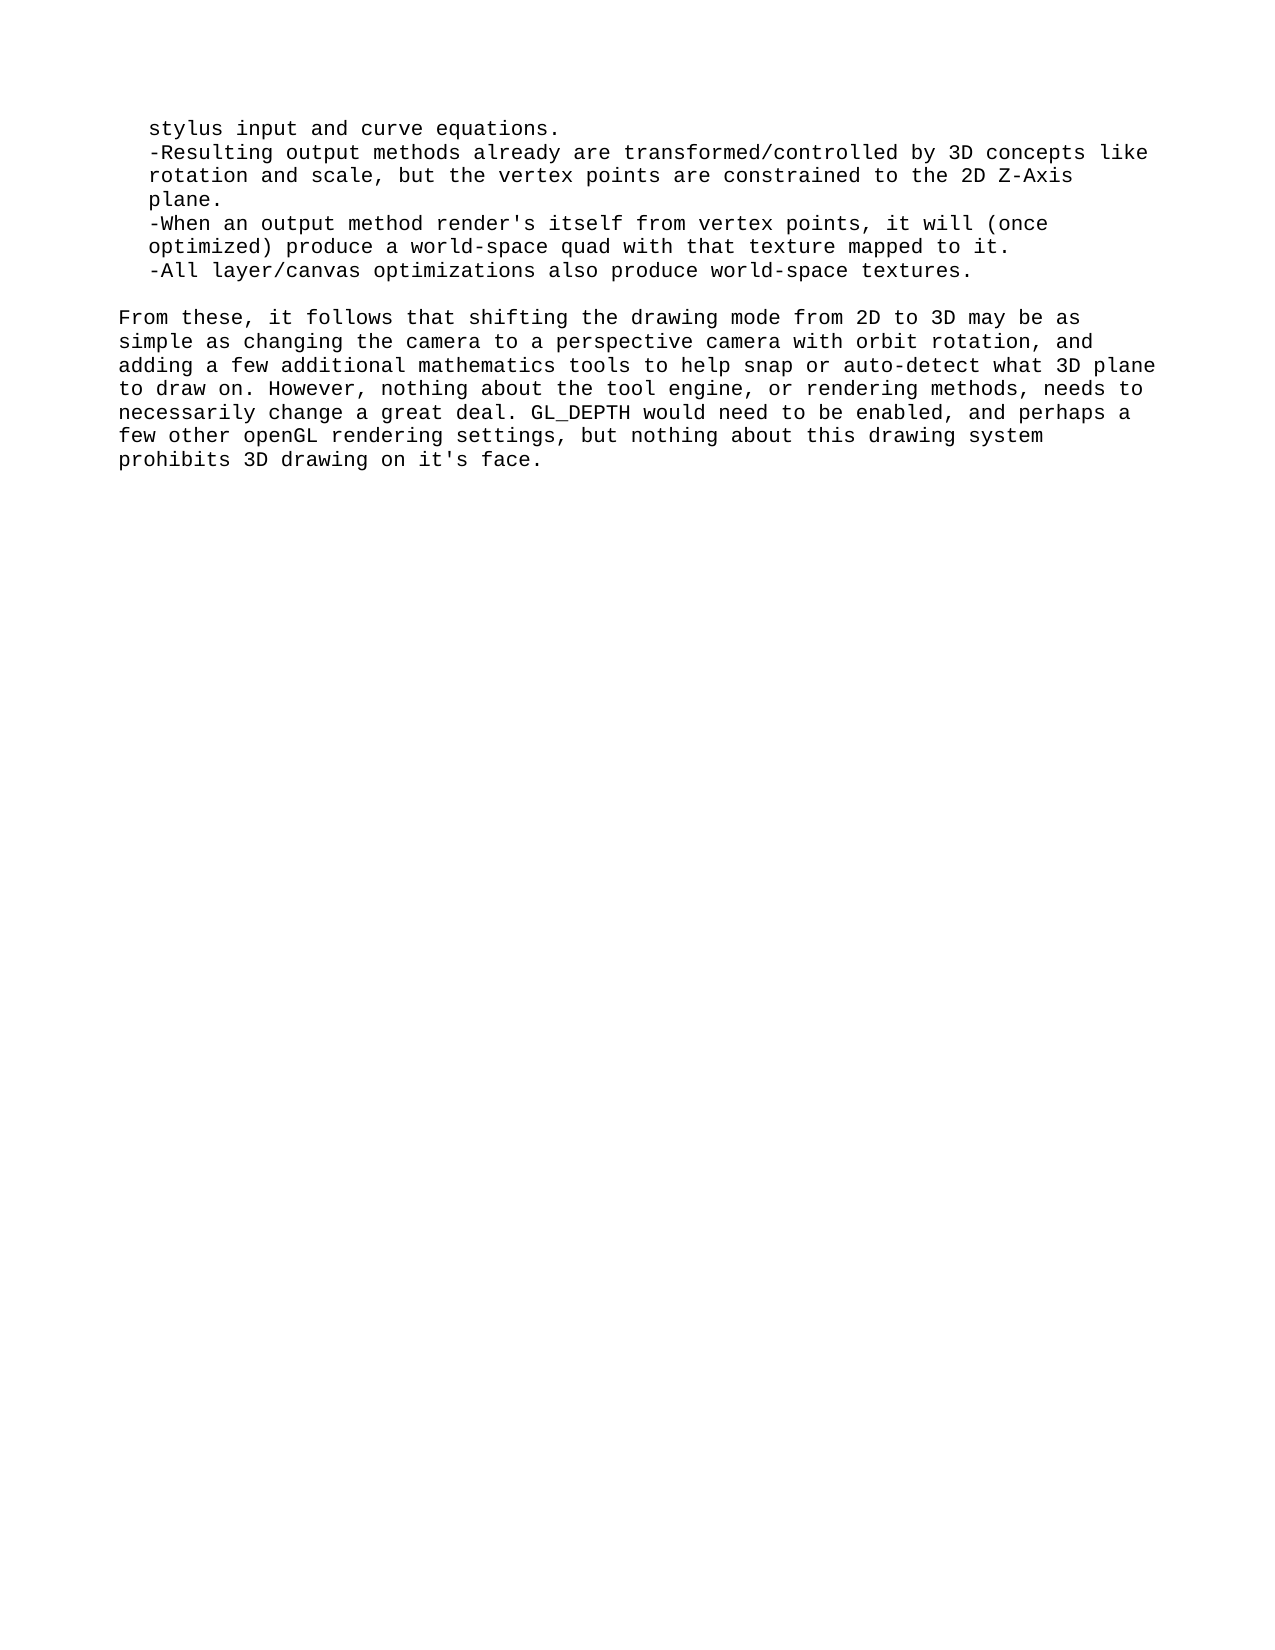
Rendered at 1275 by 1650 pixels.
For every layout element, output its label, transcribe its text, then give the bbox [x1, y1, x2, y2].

text From these, it follows that shifting the drawing mode from 2D to 3D may be as simple as changing the camera to a perspective camera with orbit rotation, and adding a few additional mathematics tools to help snap or auto-detect what 3D plane to draw on. However, nothing about the tool engine, or rendering methods, needs to necessarily change a great deal. GL_DEPTH would need to be enabled, and perhaps a few other openGL rendering settings, but nothing about this drawing system prohibits 3D drawing on it's face. [118, 307, 1157, 473]
text -Resulting output methods already are transformed/controlled by 3D concepts like rotation and scale, but the vertex points are constrained to the 2D Z-Axis plane. [118, 142, 1157, 213]
text stylus input and curve equations. [118, 118, 1157, 142]
text -All layer/canvas optimizations also produce world-space textures. [118, 260, 1157, 284]
text -When an output method render's itself from vertex points, it will (once optimized) produce a world-space quad with that texture mapped to it. [118, 213, 1157, 260]
